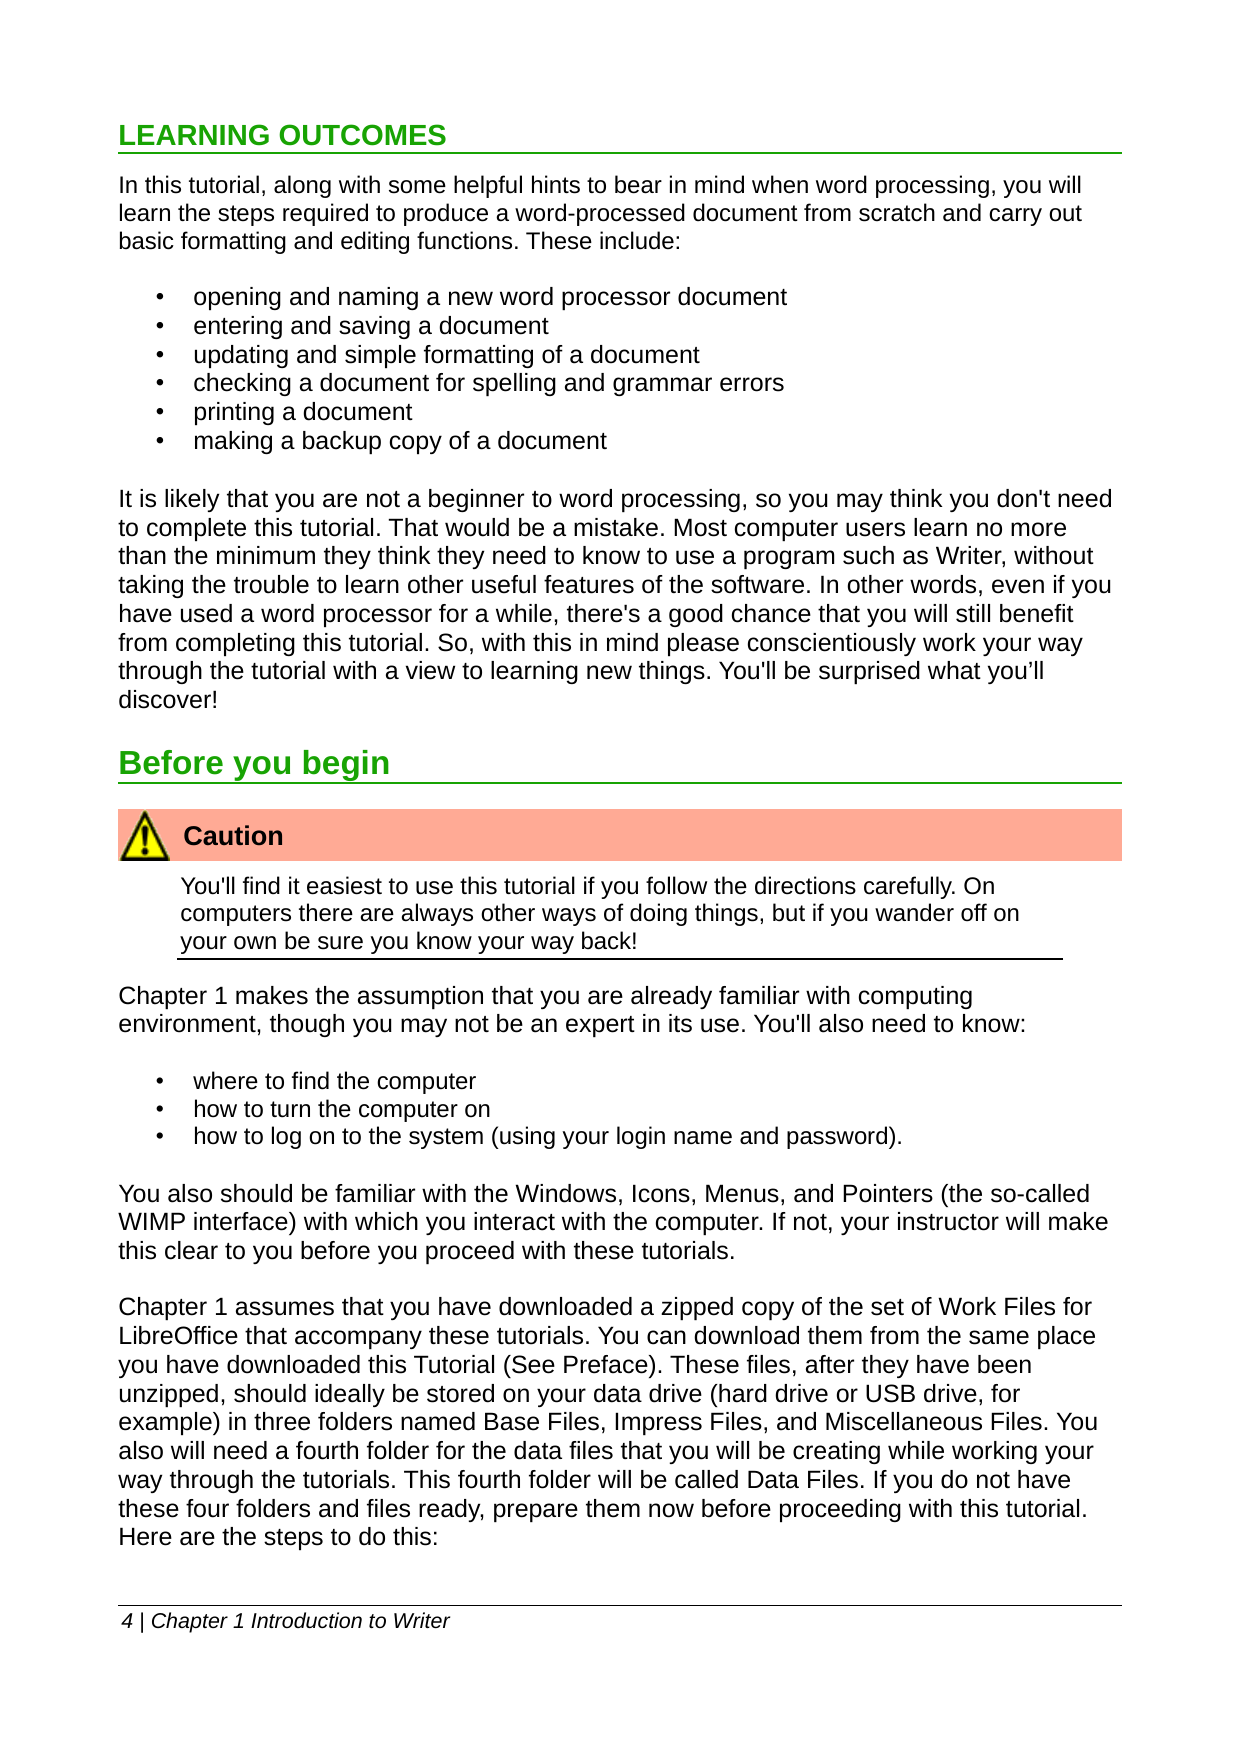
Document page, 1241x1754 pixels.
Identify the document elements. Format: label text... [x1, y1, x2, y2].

subtitle LEARNING OUTCOMES [118, 118, 1122, 152]
list how to log on to the system (using your login name and password). [156, 1122, 1122, 1150]
subtitle Caution [170, 809, 1122, 861]
text Chapter 1 assumes that you have downloaded a zipped copy of the set of Work Files for LibreOffice that accompany these tutorials. You can download them from the same place you have downloaded this Tutorial (See Preface). These files, after they have been unzipped, should ideally be stored on your data drive (hard drive or USB drive, for example) in three folders named Base Files, Impress Files, and Miscellaneous Files. You also will need a fourth folder for the data files that you will be creating while working your way through the tutorials. This fourth folder will be called Data Files. If you do not have these four folders and files ready, prepare them now before proceeding with this tutorial. Here are the steps to do this: [118, 1292, 1122, 1551]
text In this tutorial, along with some helpful hints to bear in mind when word processing, you will learn the steps required to produce a word-processed document from scratch and carry out basic formatting and editing functions. These include: [118, 171, 1122, 254]
text You also should be familiar with the Windows, Icons, Menus, and Pointers (the so-called WIMP interface) with which you interact with the computer. If not, your instructor will make this clear to you before you proceed with these tutorials. [118, 1178, 1122, 1265]
list checking a document for spelling and grammar errors [156, 368, 1122, 397]
list making a backup copy of a document [156, 426, 1122, 455]
list opening and naming a new word processor document [156, 282, 1122, 311]
list where to find the computer [156, 1067, 1122, 1094]
list printing a document [156, 397, 1122, 426]
text It is likely that you are not a beginner to word processing, so you may think you don't need to complete this tutorial. That would be a mistake. Most computer users learn no more than the minimum they think they need to know to use a program such as Writer, without taking the trouble to learn other useful features of the software. In other words, even if you have used a word processor for a while, there's a good chance that you will still benefit from completing this tutorial. So, with this in mind please conscientiously work your way through the tutorial with a view to learning new things. You'll be surprised what you’ll discover! [118, 484, 1122, 714]
list how to turn the computer on [156, 1094, 1122, 1122]
list updating and simple formatting of a document [156, 339, 1122, 368]
list entering and saving a document [156, 311, 1122, 339]
subtitle Before you begin [118, 743, 1122, 782]
text Chapter 1 makes the assumption that you are already familiar with computing environment, though you may not be an expert in its use. You'll also need to know: [118, 981, 1122, 1038]
picture [119, 809, 170, 861]
text You'll find it easiest to use this tutorial if you follow the directions carefully. On computers there are always other ways of doing things, but if you wander off on your own be sure you know your way back! [177, 869, 1063, 958]
